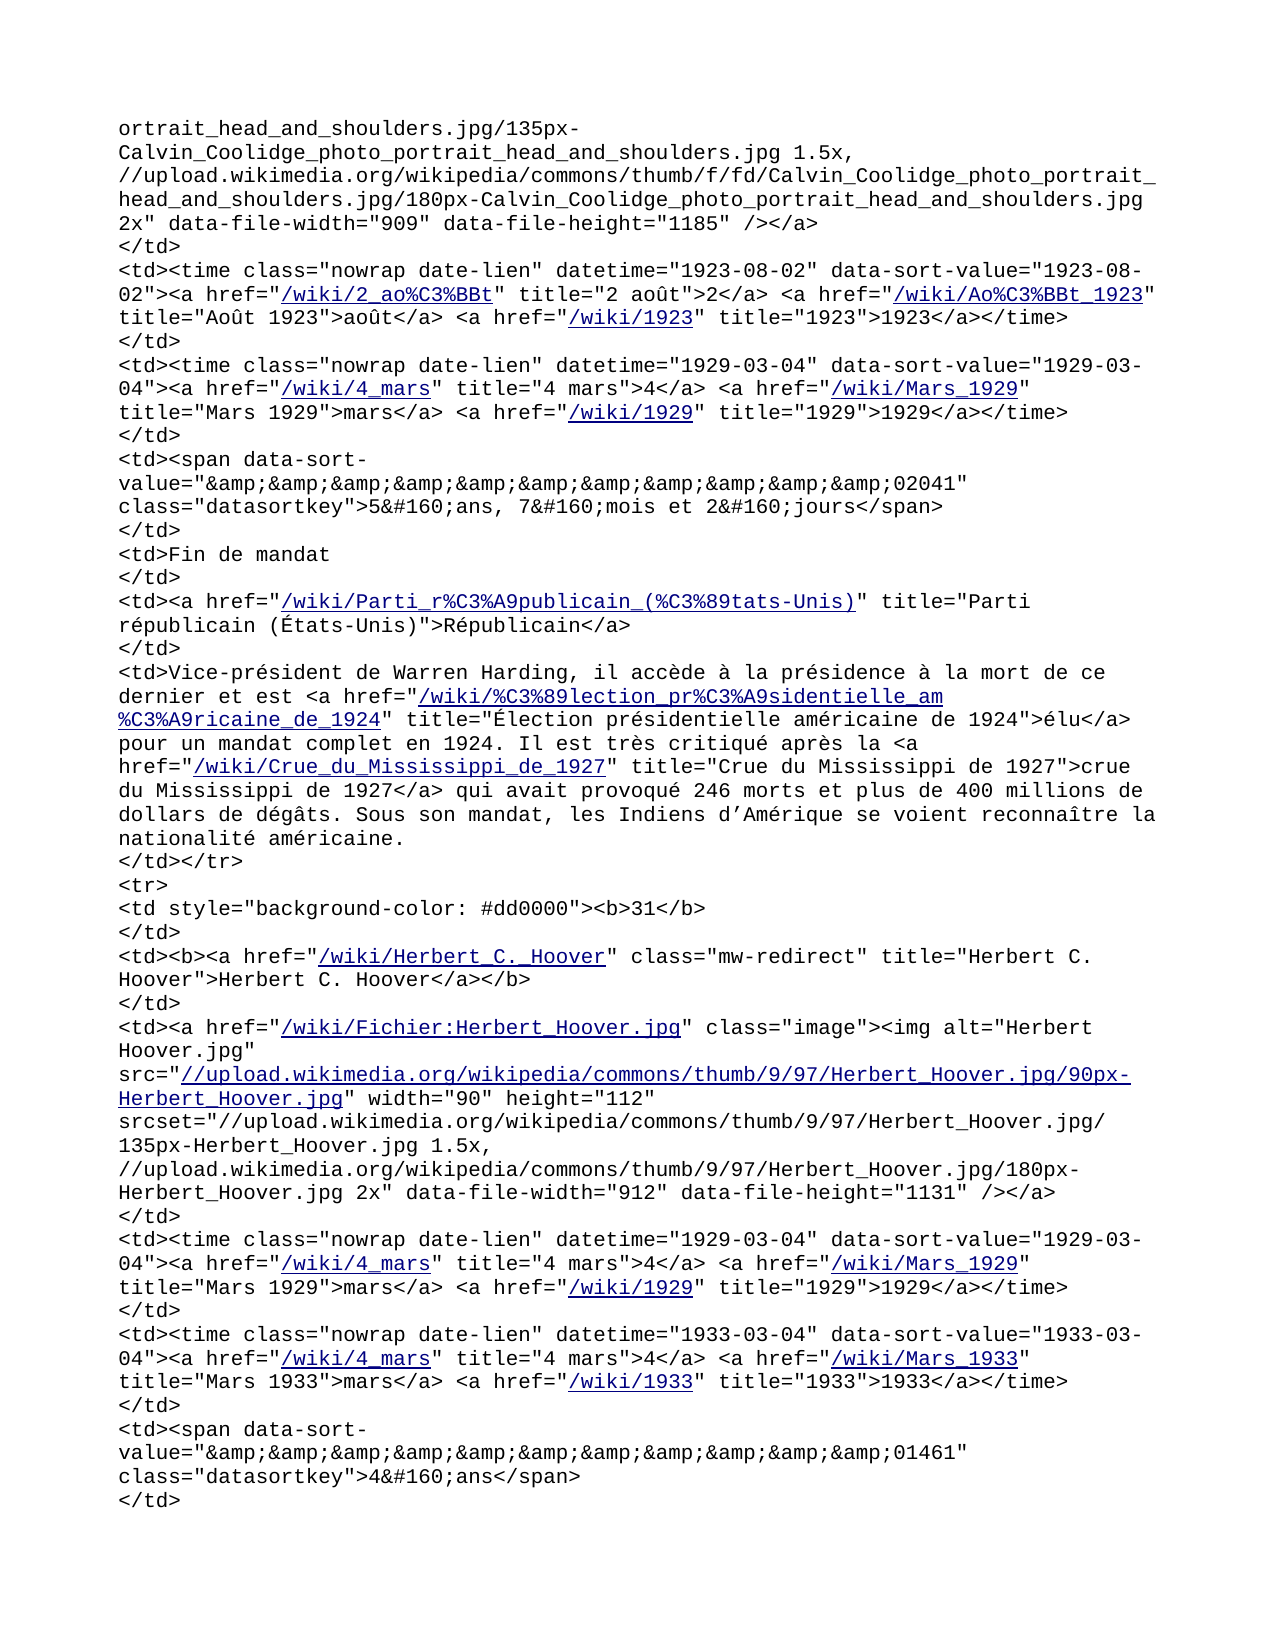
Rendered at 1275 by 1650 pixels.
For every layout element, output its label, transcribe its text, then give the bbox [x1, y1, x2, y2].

text <tr> [118, 875, 1157, 898]
text </td> [118, 236, 1157, 260]
text <td><span data-sort-value="&amp;&amp;&amp;&amp;&amp;&amp;&amp;&amp;&amp;&amp;&amp;02041" class="datasortkey">5&#160;ans, 7&#160;mois et 2&#160;jours</span> [118, 449, 1157, 520]
text <td><a href="/wiki/Parti_r%C3%A9publicain_(%C3%89tats-Unis)" title="Parti républicain (États-Unis)">Républicain</a> [118, 591, 1157, 638]
text </td> [118, 993, 1157, 1017]
text <td><time class="nowrap date-lien" datetime="1923-08-02" data-sort-value="1923-08-02"><a href="/wiki/2_ao%C3%BBt" title="2 août">2</a> <a href="/wiki/Ao%C3%BBt_1923" title="Août 1923">août</a> <a href="/wiki/1923" title="1923">1923</a></time> [118, 260, 1157, 331]
text </td> [118, 567, 1157, 591]
text </td> [118, 922, 1157, 946]
text </td></tr> [118, 851, 1157, 875]
text <td>Fin de mandat [118, 544, 1157, 567]
text </td> [118, 1395, 1157, 1419]
text <td><time class="nowrap date-lien" datetime="1929-03-04" data-sort-value="1929-03-04"><a href="/wiki/4_mars" title="4 mars">4</a> <a href="/wiki/Mars_1929" title="Mars 1929">mars</a> <a href="/wiki/1929" title="1929">1929</a></time> [118, 1229, 1157, 1300]
text </td> [118, 331, 1157, 354]
text </td> [118, 1489, 1157, 1513]
text <td><time class="nowrap date-lien" datetime="1933-03-04" data-sort-value="1933-03-04"><a href="/wiki/4_mars" title="4 mars">4</a> <a href="/wiki/Mars_1933" title="Mars 1933">mars</a> <a href="/wiki/1933" title="1933">1933</a></time> [118, 1324, 1157, 1395]
text </td> [118, 638, 1157, 662]
text ortrait_head_and_shoulders.jpg/135px-Calvin_Coolidge_photo_portrait_head_and_shoulders.jpg 1.5x, //upload.wikimedia.org/wikipedia/commons/thumb/f/fd/Calvin_Coolidge_photo_portrait_head_and_shoulders.jpg/180px-Calvin_Coolidge_photo_portrait_head_and_shoulders.jpg 2x" data-file-width="909" data-file-height="1185" /></a> [118, 118, 1157, 236]
text </td> [118, 520, 1157, 544]
text </td> [118, 1300, 1157, 1324]
text <td style="background-color: #dd0000"><b>31</b> [118, 898, 1157, 922]
text <td><a href="/wiki/Fichier:Herbert_Hoover.jpg" class="image"><img alt="Herbert Hoover.jpg" src="//upload.wikimedia.org/wikipedia/commons/thumb/9/97/Herbert_Hoover.jpg/90px-Herbert_Hoover.jpg" width="90" height="112" srcset="//upload.wikimedia.org/wikipedia/commons/thumb/9/97/Herbert_Hoover.jpg/135px-Herbert_Hoover.jpg 1.5x, //upload.wikimedia.org/wikipedia/commons/thumb/9/97/Herbert_Hoover.jpg/180px-Herbert_Hoover.jpg 2x" data-file-width="912" data-file-height="1131" /></a> [118, 1017, 1157, 1206]
text <td><span data-sort-value="&amp;&amp;&amp;&amp;&amp;&amp;&amp;&amp;&amp;&amp;&amp;01461" class="datasortkey">4&#160;ans</span> [118, 1419, 1157, 1489]
text </td> [118, 426, 1157, 449]
text <td><b><a href="/wiki/Herbert_C._Hoover" class="mw-redirect" title="Herbert C. Hoover">Herbert C. Hoover</a></b> [118, 946, 1157, 993]
text <td><time class="nowrap date-lien" datetime="1929-03-04" data-sort-value="1929-03-04"><a href="/wiki/4_mars" title="4 mars">4</a> <a href="/wiki/Mars_1929" title="Mars 1929">mars</a> <a href="/wiki/1929" title="1929">1929</a></time> [118, 354, 1157, 426]
text <td>Vice-président de Warren Harding, il accède à la présidence à la mort de ce dernier et est <a href="/wiki/%C3%89lection_pr%C3%A9sidentielle_am%C3%A9ricaine_de_1924" title="Élection présidentielle américaine de 1924">élu</a> pour un mandat complet en 1924. Il est très critiqué après la <a href="/wiki/Crue_du_Mississippi_de_1927" title="Crue du Mississippi de 1927">crue du Mississippi de 1927</a> qui avait provoqué 246 morts et plus de 400 millions de dollars de dégâts. Sous son mandat, les Indiens d’Amérique se voient reconnaître la nationalité américaine. [118, 662, 1157, 851]
text </td> [118, 1206, 1157, 1229]
